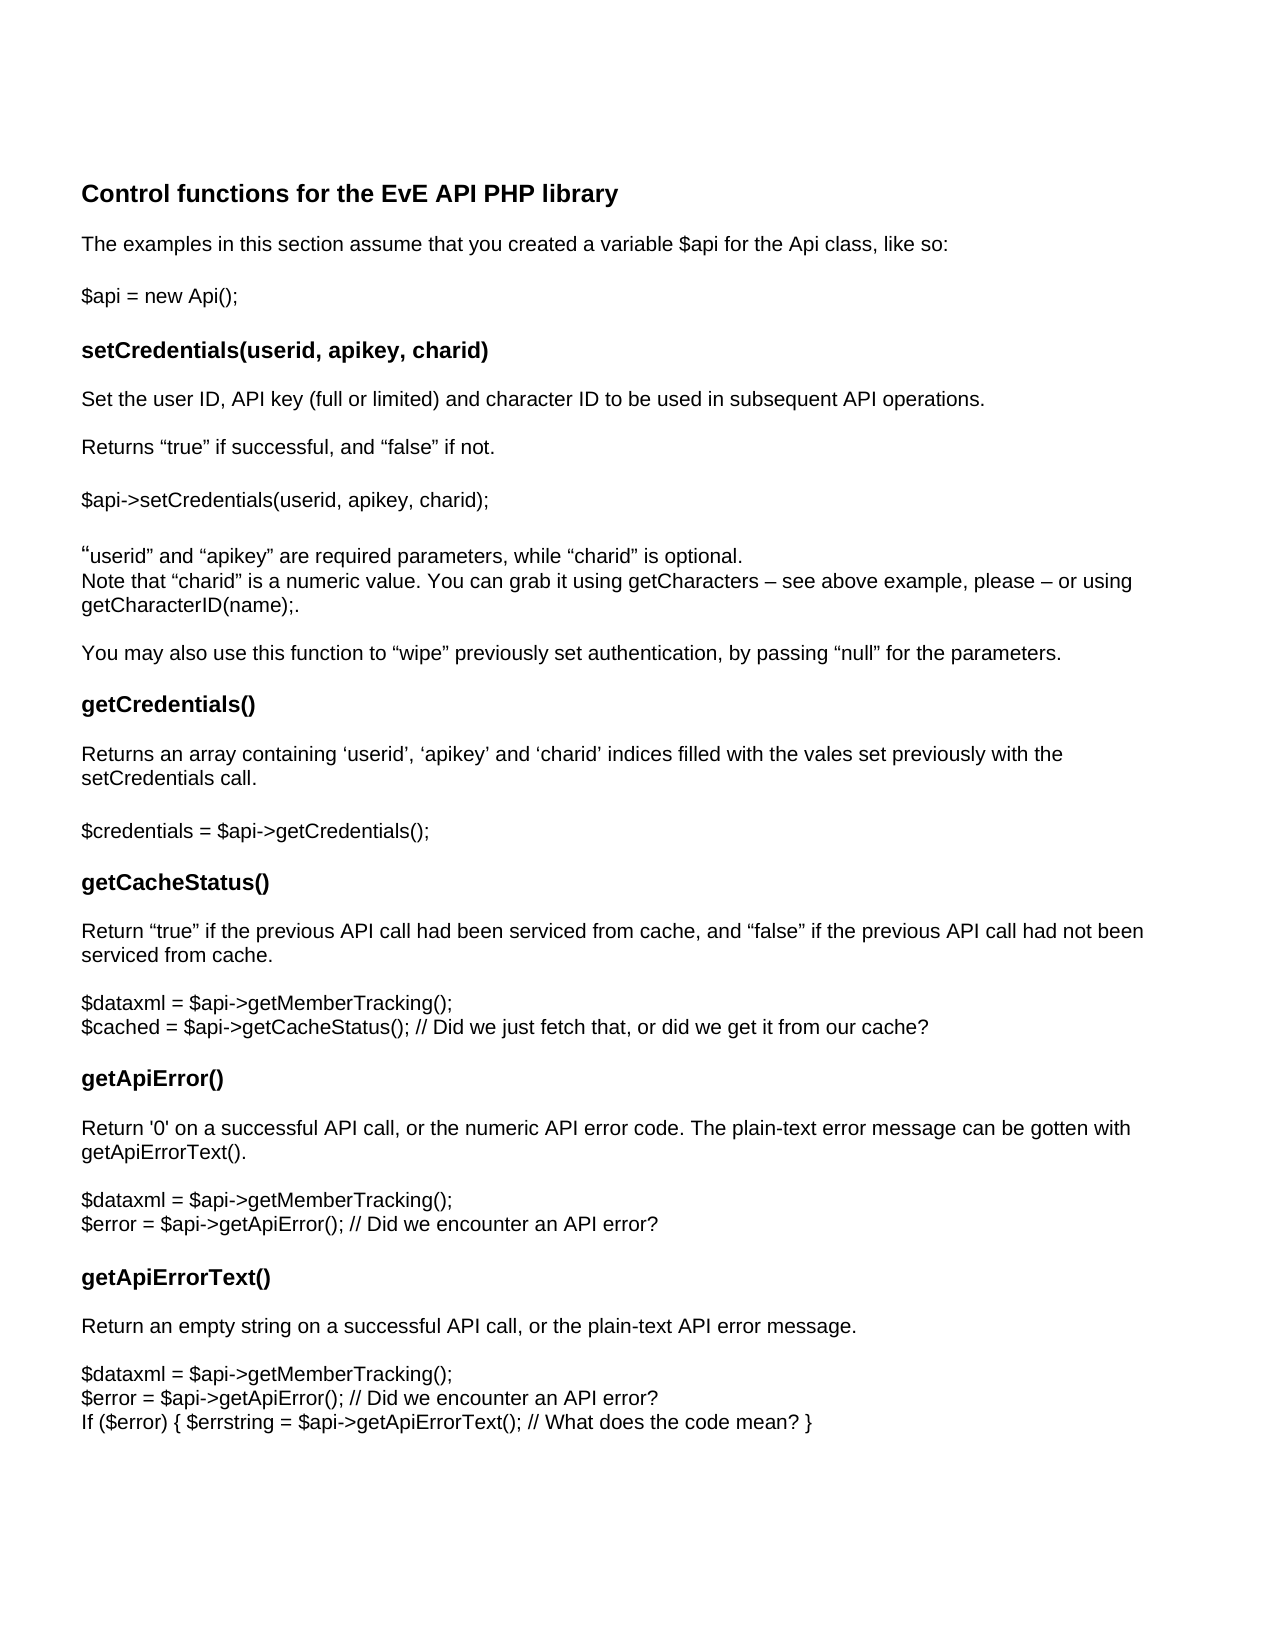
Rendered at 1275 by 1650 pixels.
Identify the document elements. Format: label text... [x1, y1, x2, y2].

text $api->setCredentials(userid, apikey, charid); [81, 488, 1198, 512]
text “userid” and “apikey” are required parameters, while “charid” is optional. [81, 541, 1198, 569]
text getCacheStatus() [81, 869, 1198, 895]
text Control functions for the EvE API PHP library [81, 179, 1198, 207]
text Set the user ID, API key (full or limited) and character ID to be used in subsequent API operations. [81, 387, 1198, 411]
text Return '0' on a successful API call, or the numeric API error code. The plain-text error message can be gotten with getApiErrorText(). [81, 1116, 1198, 1163]
text $cached = $api->getCacheStatus(); // Did we just fetch that, or did we get it from our cache? [81, 1015, 1198, 1039]
text getApiError() [81, 1065, 1198, 1092]
text Return an empty string on a successful API call, or the plain-text API error message. [81, 1314, 1198, 1338]
text You may also use this function to “wipe” previously set authentication, by passing “null” for the parameters. [81, 641, 1198, 665]
text $dataxml = $api->getMemberTracking(); [81, 991, 1198, 1015]
text $credentials = $api->getCredentials(); [81, 818, 1198, 842]
text The examples in this section assume that you created a variable $api for the Api class, like so: [81, 231, 1198, 255]
text getApiErrorText() [81, 1264, 1198, 1290]
text Note that “charid” is a numeric value. You can grab it using getCharacters – see above example, please – or using getCharacterID(name);. [81, 569, 1198, 617]
text setCredentials(userid, apikey, charid) [81, 337, 1198, 363]
text $error = $api->getApiError(); // Did we encounter an API error? [81, 1211, 1198, 1235]
text Returns “true” if successful, and “false” if not. [81, 411, 1198, 459]
text $error = $api->getApiError(); // Did we encounter an API error? [81, 1386, 1198, 1410]
text $dataxml = $api->getMemberTracking(); [81, 1362, 1198, 1386]
text $api = new Api(); [81, 284, 1198, 308]
text Returns an array containing ‘userid’, ‘apikey’ and ‘charid’ indices filled with the vales set previously with the setCredentials call. [81, 742, 1198, 790]
text $dataxml = $api->getMemberTracking(); [81, 1187, 1198, 1211]
text getCredentials() [81, 691, 1198, 718]
text If ($error) { $errstring = $api->getApiErrorText(); // What does the code mean? } [81, 1410, 1198, 1434]
text Return “true” if the previous API call had been serviced from cache, and “false” if the previous API call had not been serviced from cache. [81, 919, 1198, 967]
